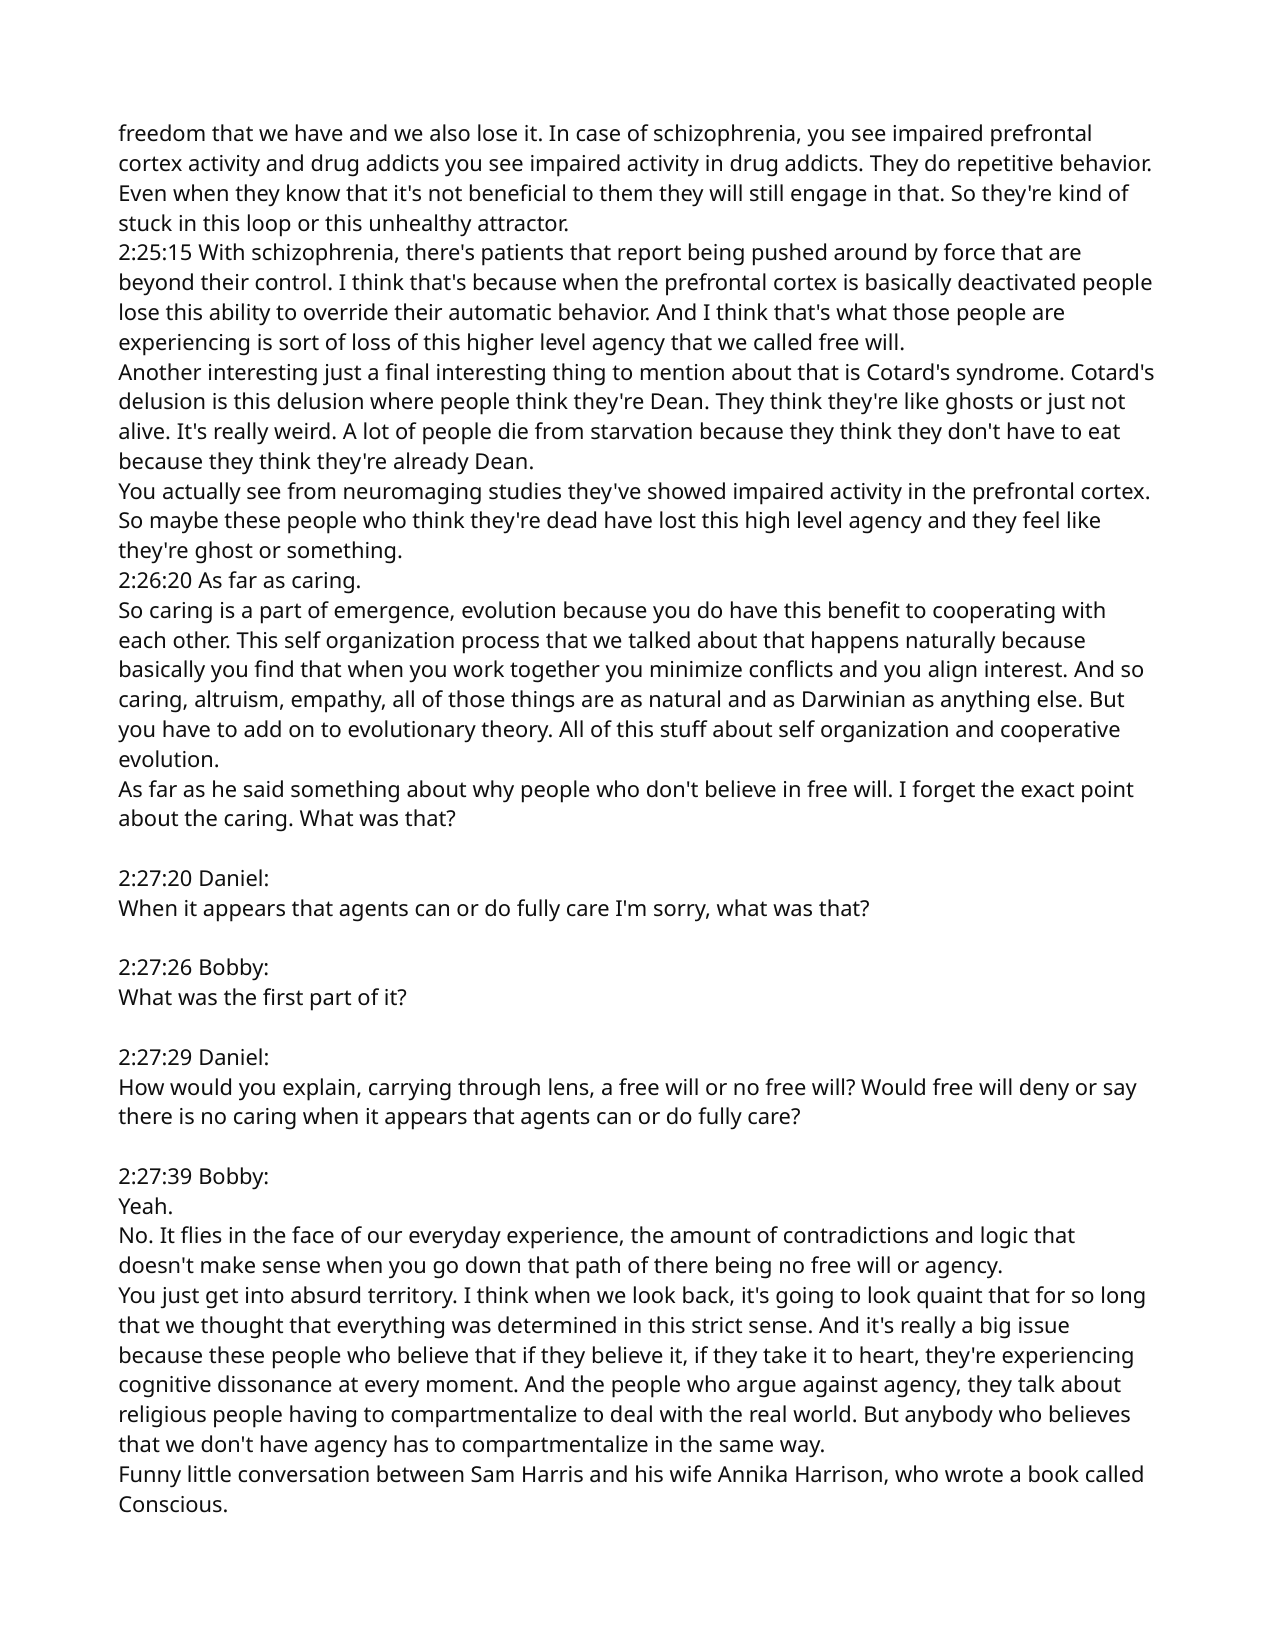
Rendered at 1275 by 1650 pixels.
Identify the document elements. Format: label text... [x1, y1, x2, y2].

text Yeah. [118, 1191, 1157, 1220]
text 2:27:26 Bobby: [118, 952, 1157, 982]
text So caring is a part of emergence, evolution because you do have this benefit to cooperating with each other. This self organization process that we talked about that happens naturally because basically you find that when you work together you minimize conflicts and you align interest. And so caring, altruism, empathy, all of those things are as natural and as Darwinian as anything else. But you have to add on to evolutionary theory. All of this stuff about self organization and cooperative evolution. [118, 595, 1157, 773]
text What was the first part of it? [118, 982, 1157, 1012]
text 2:27:29 Daniel: [118, 1042, 1157, 1071]
text You just get into absurd territory. I think when we look back, it's going to look quaint that for so long that we thought that everything was determined in this strict sense. And it's really a big issue because these people who believe that if they believe it, if they take it to heart, they're experiencing cognitive dissonance at every moment. And the people who argue against agency, they talk about religious people having to compartmentalize to deal with the real world. But anybody who believes that we don't have agency has to compartmentalize in the same way. [118, 1280, 1157, 1459]
text You actually see from neuromaging studies they've showed impaired activity in the prefrontal cortex. So maybe these people who think they're dead have lost this high level agency and they feel like they're ghost or something. [118, 476, 1157, 565]
text Even when they know that it's not beneficial to them they will still engage in that. So they're kind of stuck in this loop or this unhealthy attractor. [118, 178, 1157, 237]
text 2:27:39 Bobby: [118, 1161, 1157, 1191]
text 2:27:20 Daniel: [118, 863, 1157, 893]
text As far as he said something about why people who don't believe in free will. I forget the exact point about the caring. What was that? [118, 773, 1157, 833]
text How would you explain, carrying through lens, a free will or no free will? Would free will deny or say there is no caring when it appears that agents can or do fully care? [118, 1071, 1157, 1131]
text Another interesting just a final interesting thing to mention about that is Cotard's syndrome. Cotard's delusion is this delusion where people think they're Dean. They think they're like ghosts or just not alive. It's really weird. A lot of people die from starvation because they think they don't have to eat because they think they're already Dean. [118, 356, 1157, 476]
text When it appears that agents can or do fully care I'm sorry, what was that? [118, 893, 1157, 922]
text No. It flies in the face of our everyday experience, the amount of contradictions and logic that doesn't make sense when you go down that path of there being no free will or agency. [118, 1220, 1157, 1280]
text Funny little conversation between Sam Harris and his wife Annika Harrison, who wrote a book called Conscious. [118, 1459, 1157, 1518]
text 2:25:15 With schizophrenia, there's patients that report being pushed around by force that are beyond their control. I think that's because when the prefrontal cortex is basically deactivated people lose this ability to override their automatic behavior. And I think that's what those people are experiencing is sort of loss of this higher level agency that we called free will. [118, 237, 1157, 356]
text 2:26:20 As far as caring. [118, 565, 1157, 595]
text freedom that we have and we also lose it. In case of schizophrenia, you see impaired prefrontal cortex activity and drug addicts you see impaired activity in drug addicts. They do repetitive behavior. [118, 118, 1157, 178]
